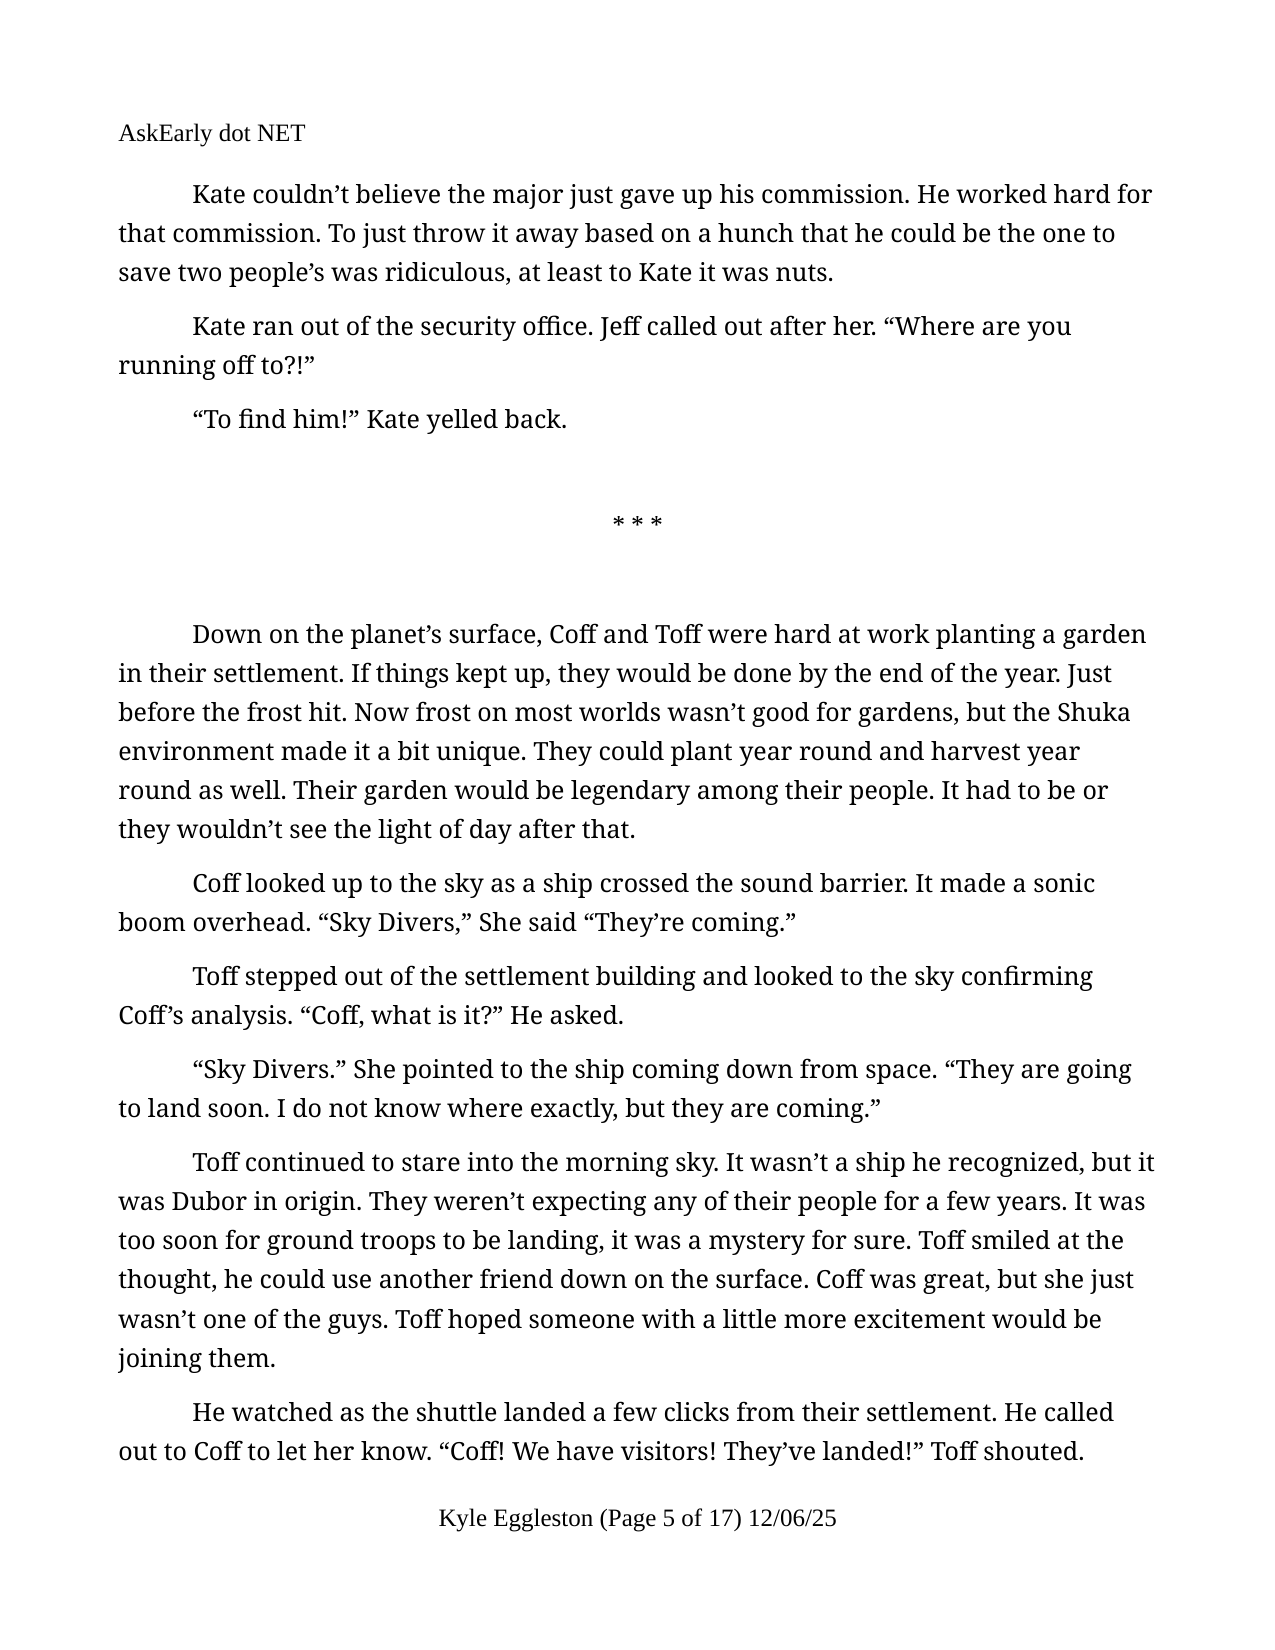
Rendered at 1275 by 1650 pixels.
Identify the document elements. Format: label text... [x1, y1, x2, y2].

text Kate couldn’t believe the major just gave up his commission. He worked hard for that commission. To just throw it away based on a hunch that he could be the one to save two people’s was ridiculous, at least to Kate it was nuts. [118, 176, 1157, 289]
text He watched as the shuttle landed a few clicks from their settlement. He called out to Coff to let her know. “Coff! We have visitors! They’ve landed!” Toff shouted. [118, 1394, 1157, 1467]
text “Sky Divers.” She pointed to the ship coming down from space. “They are going to land soon. I do not know where exactly, but they are coming.” [118, 1052, 1157, 1125]
text * * * [118, 509, 1157, 543]
text “To find him!” Kate yelled back. [118, 401, 1157, 435]
text Toff stepped out of the settlement building and looked to the sky confirming Coff’s analysis. “Coff, what is it?” He asked. [118, 959, 1157, 1032]
text Down on the planet’s surface, Coff and Toff were hard at work planting a garden in their settlement. If things kept up, they would be done by the end of the year. Just before the frost hit. Now frost on most worlds wasn’t good for gardens, but the Shuka environment made it a bit unique. They could plant year round and harvest year round as well. Their garden would be legendary among their people. It had to be or they wouldn’t see the light of day after that. [118, 616, 1157, 846]
text Coff looked up to the sky as a ship crossed the sound barrier. It made a sonic boom overhead. “Sky Divers,” She said “They’re coming.” [118, 866, 1157, 939]
text Kate ran out of the security office. Jeff called out after her. “Where are you running off to?!” [118, 308, 1157, 382]
text Toff continued to stare into the morning sky. It wasn’t a ship he recognized, but it was Dubor in origin. They weren’t expecting any of their people for a few years. It was too soon for ground troops to be landing, it was a mystery for sure. Toff smiled at the thought, he could use another friend down on the surface. Coff was great, but she just wasn’t one of the guys. Toff hoped someone with a little more excitement would be joining them. [118, 1145, 1157, 1374]
